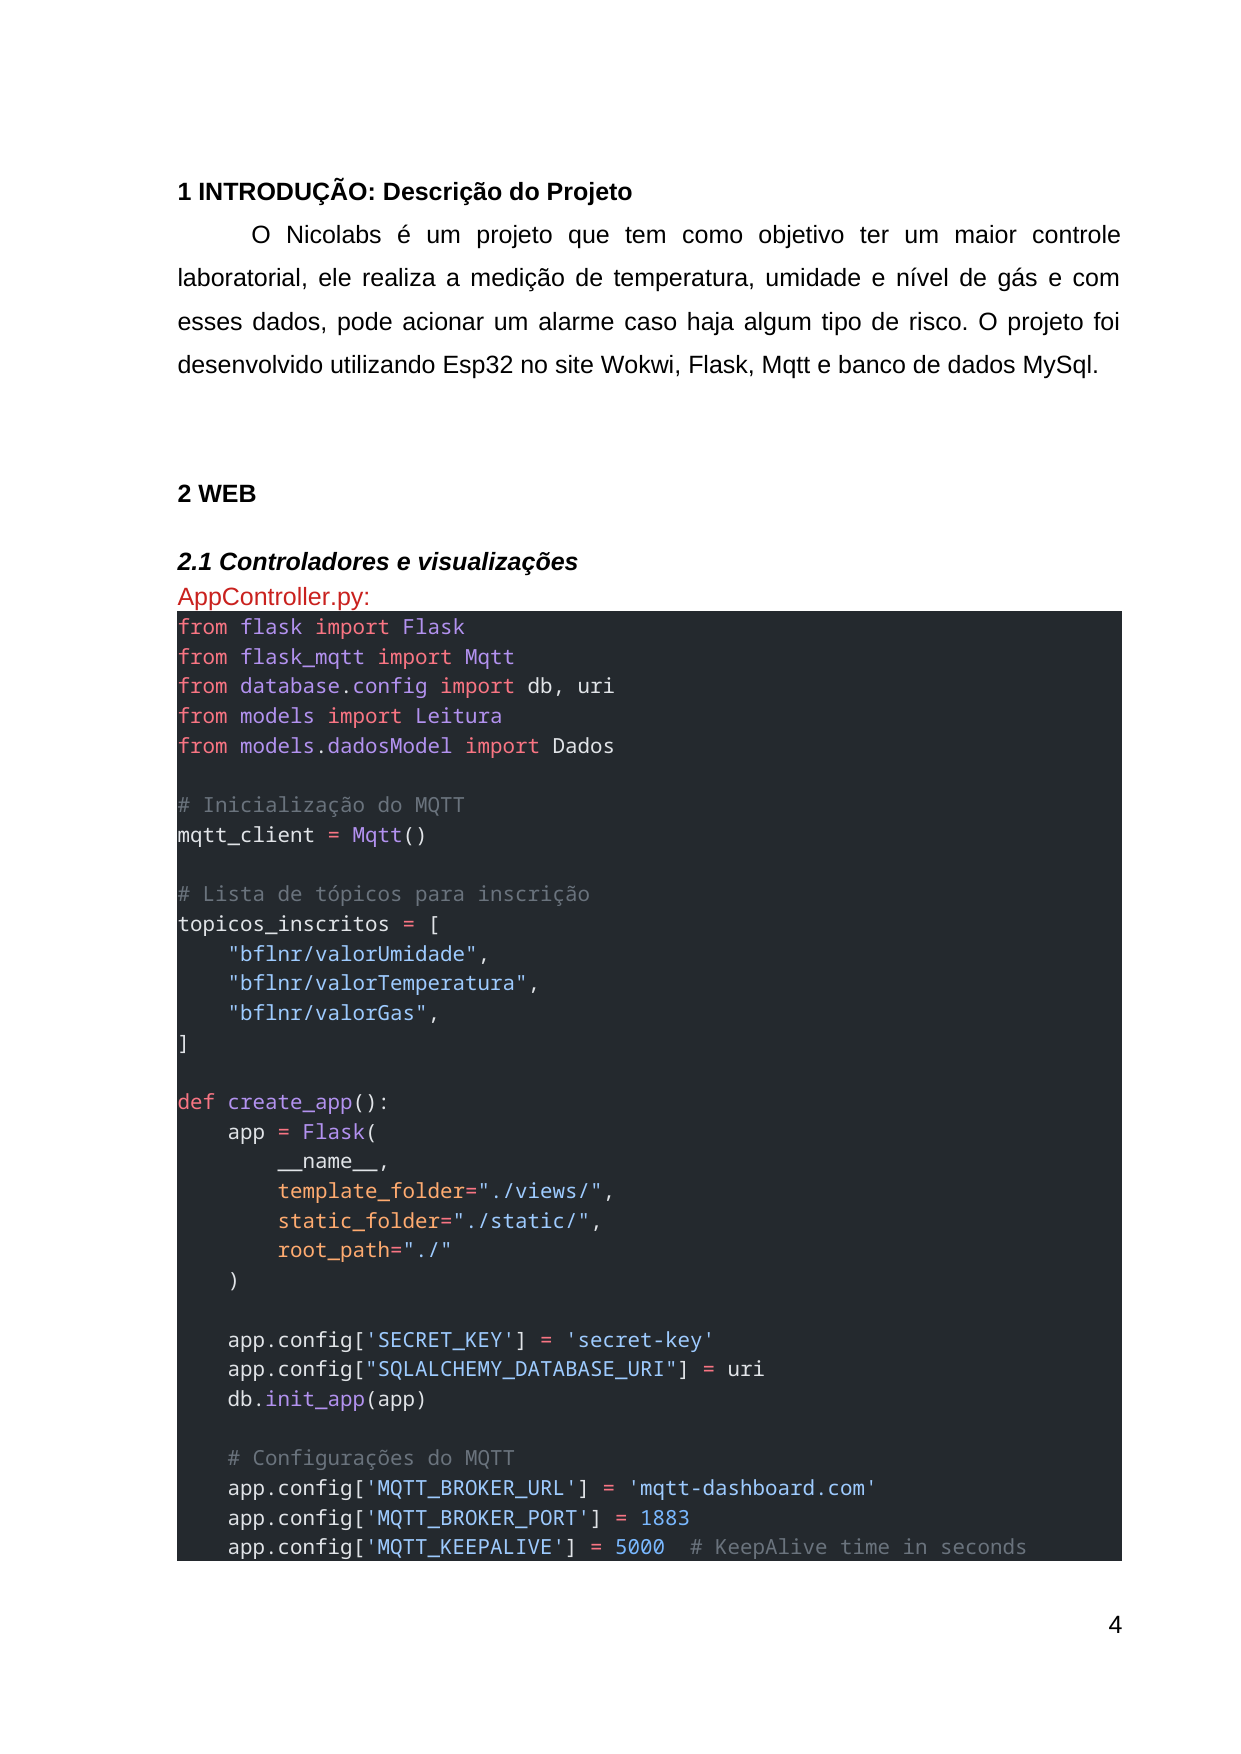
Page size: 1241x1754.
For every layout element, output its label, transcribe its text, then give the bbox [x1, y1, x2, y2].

text # Configurações do MQTT [177, 1442, 1122, 1472]
text app.config['MQTT_KEEPALIVE'] = 5000 # KeepAlive time in seconds [177, 1531, 1122, 1561]
text def create_app(): [177, 1086, 1122, 1116]
text from models.dadosModel import Dados [177, 730, 1122, 759]
text "bflnr/valorUmidade", [177, 937, 1122, 967]
text db.init_app(app) [177, 1383, 1122, 1412]
text # Lista de tópicos para inscrição [177, 878, 1122, 908]
text from database.config import db, uri [177, 670, 1122, 700]
text ] [177, 1027, 1122, 1056]
text app.config["SQLALCHEMY_DATABASE_URI"] = uri [177, 1353, 1122, 1383]
text app.config['MQTT_BROKER_URL'] = 'mqtt-dashboard.com' [177, 1472, 1122, 1502]
text app.config['SECRET_KEY'] = 'secret-key' [177, 1323, 1122, 1353]
text ) [177, 1264, 1122, 1294]
text __name__, [177, 1145, 1122, 1175]
text O Nicolabs é um projeto que tem como objetivo ter um maior controle laboratorial, ele realiza a medição de temperatura, umidade e nível de gás e com esses dados, pode acionar um alarme caso haja algum tipo de risco. O projeto foi desenvolvido utilizando Esp32 no site Wokwi, Flask, Mqtt e banco de dados MySql. [177, 220, 1122, 378]
text app = Flask( [177, 1116, 1122, 1145]
text mqtt_client = Mqtt() [177, 819, 1122, 848]
subtitle 2.1 Controladores e visualizações [177, 547, 1122, 576]
text topicos_inscritos = [ [177, 908, 1122, 937]
subtitle 1 INTRODUÇÃO: Descrição do Projeto [177, 177, 1122, 206]
text from flask_mqtt import Mqtt [177, 641, 1122, 670]
text from flask import Flask [177, 611, 1122, 641]
text static_folder="./static/", [177, 1205, 1122, 1234]
text from models import Leitura [177, 700, 1122, 730]
text # Inicialização do MQTT [177, 789, 1122, 819]
text app.config['MQTT_BROKER_PORT'] = 1883 [177, 1502, 1122, 1531]
subtitle 2 WEB [177, 479, 1122, 508]
text "bflnr/valorTemperatura", [177, 967, 1122, 997]
text "bflnr/valorGas", [177, 997, 1122, 1027]
text AppController.py: [177, 582, 1122, 611]
text root_path="./" [177, 1234, 1122, 1264]
text template_folder="./views/", [177, 1175, 1122, 1205]
